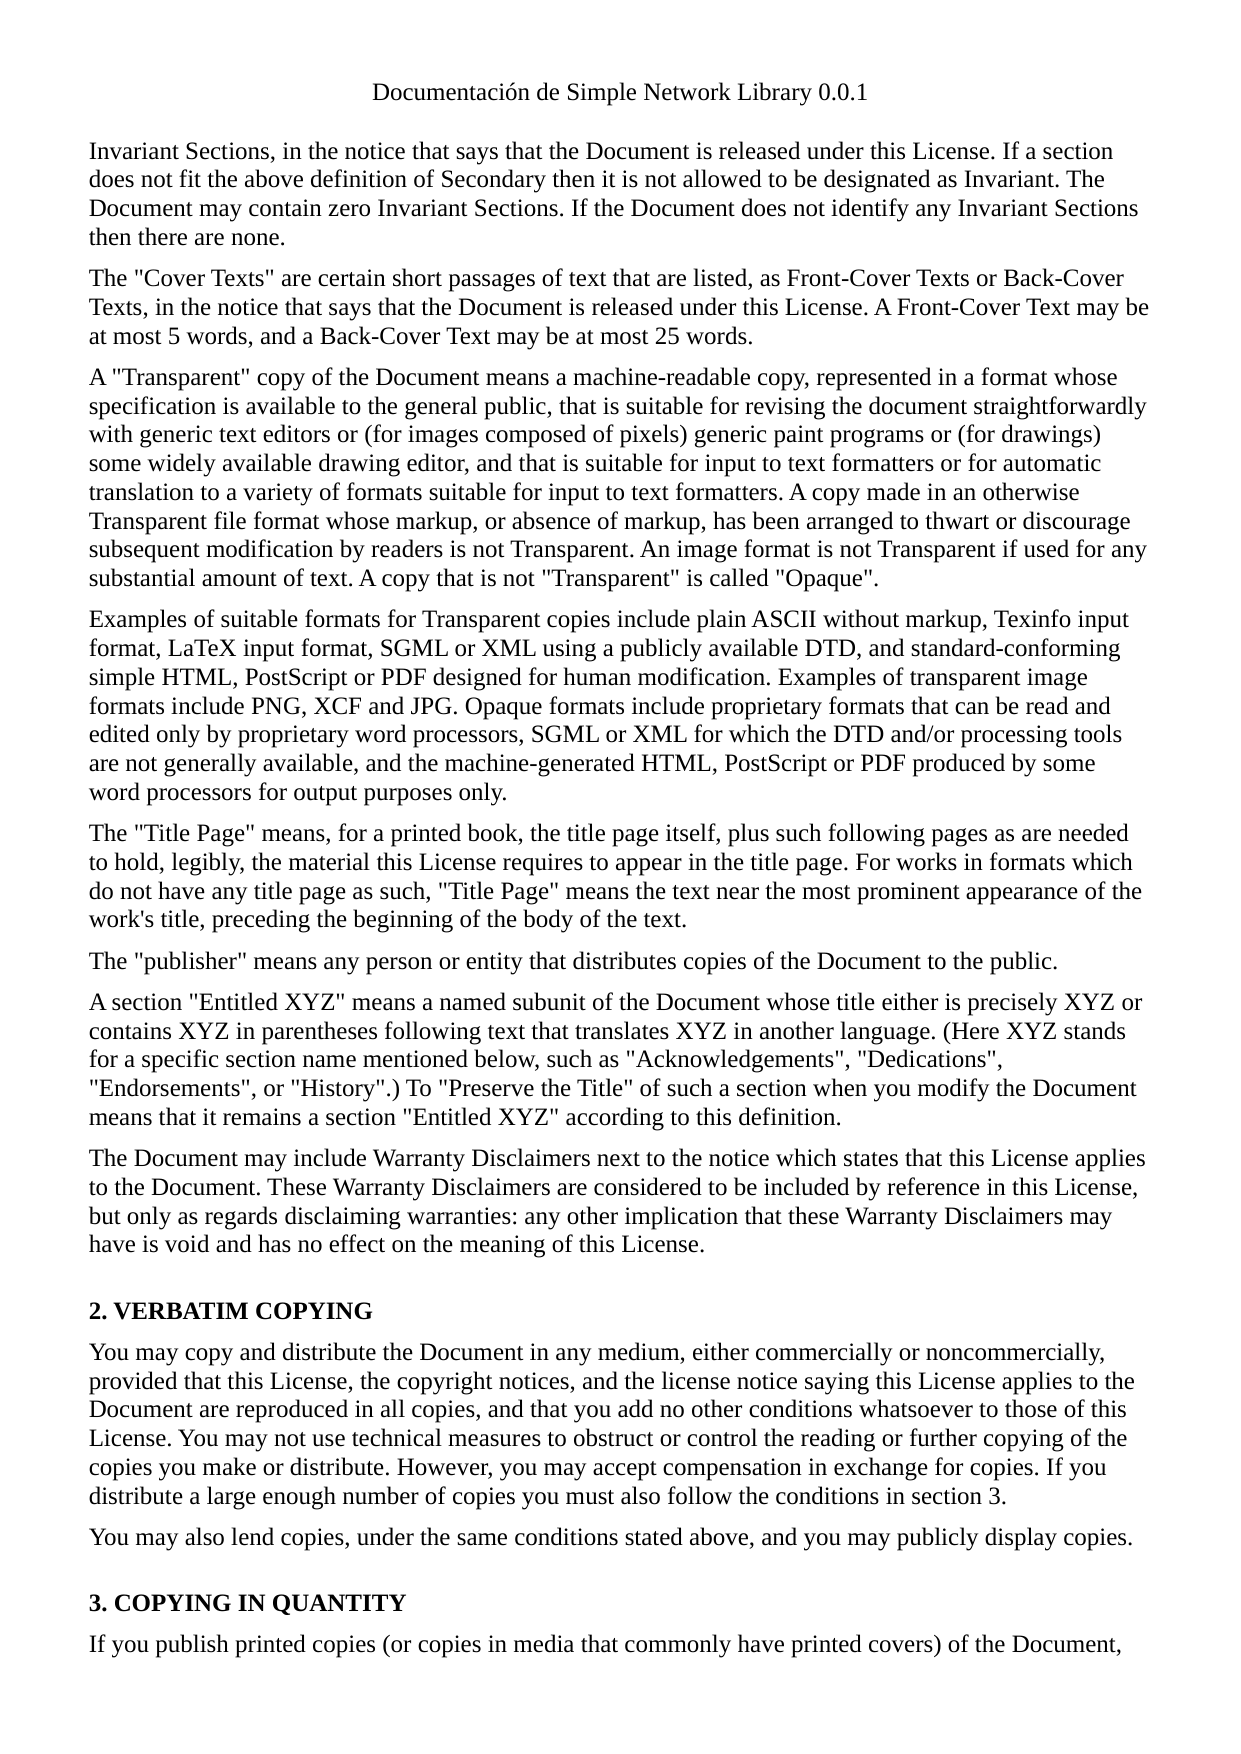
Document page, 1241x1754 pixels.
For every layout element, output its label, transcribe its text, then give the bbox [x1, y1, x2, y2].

text The "Cover Texts" are certain short passages of text that are listed, as Front-Cover Texts or Back-Cover Texts, in the notice that says that the Document is released under this License. A Front-Cover Text may be at most 5 words, and a Back-Cover Text may be at most 25 words. [88, 263, 1152, 349]
text Examples of suitable formats for Transparent copies include plain ASCII without markup, Texinfo input format, LaTeX input format, SGML or XML using a publicly available DTD, and standard-conforming simple HTML, PostScript or PDF designed for human modification. Examples of transparent image formats include PNG, XCF and JPG. Opaque formats include proprietary formats that can be read and edited only by proprietary word processors, SGML or XML for which the DTD and/or processing tools are not generally available, and the machine-generated HTML, PostScript or PDF produced by some word processors for output purposes only. [88, 604, 1152, 806]
text The "publisher" means any person or entity that distributes copies of the Document to the public. [88, 946, 1152, 974]
text A section "Entitled XYZ" means a named subunit of the Document whose title either is precisely XYZ or contains XYZ in parentheses following text that translates XYZ in another language. (Here XYZ stands for a specific section name mentioned below, such as "Acknowledgements", "Dedications", "Endorsements", or "History".) To "Preserve the Title" of such a section when you modify the Document means that it remains a section "Entitled XYZ" according to this definition. [88, 987, 1152, 1131]
text If you publish printed copies (or copies in media that commonly have printed covers) of the Document, [88, 1629, 1152, 1658]
text The "Title Page" means, for a printed book, the title page itself, plus such following pages as are needed to hold, legibly, the material this License requires to appear in the title page. For works in formats which do not have any title page as such, "Title Page" means the text near the most prominent appearance of the work's title, preceding the beginning of the body of the text. [88, 818, 1152, 933]
subtitle 2. VERBATIM COPYING [88, 1296, 1152, 1324]
text Invariant Sections, in the notice that says that the Document is released under this License. If a section does not fit the above definition of Secondary then it is not allowed to be designated as Invariant. The Document may contain zero Invariant Sections. If the Document does not identify any Invariant Sections then there are none. [88, 136, 1152, 251]
subtitle 3. COPYING IN QUANTITY [88, 1588, 1152, 1617]
text You may copy and distribute the Document in any medium, either commercially or noncommercially, provided that this License, the copyright notices, and the license notice saying this License applies to the Document are reproduced in all copies, and that you add no other conditions whatsoever to those of this License. You may not use technical measures to obstruct or control the reading or further copying of the copies you make or distribute. However, you may accept compensation in exchange for copies. If you distribute a large enough number of copies you must also follow the conditions in section 3. [88, 1337, 1152, 1509]
text The Document may include Warranty Disclaimers next to the notice which states that this License applies to the Document. These Warranty Disclaimers are considered to be included by reference in this License, but only as regards disclaiming warranties: any other implication that these Warranty Disclaimers may have is void and has no effect on the meaning of this License. [88, 1143, 1152, 1258]
text A "Transparent" copy of the Document means a machine-readable copy, represented in a format whose specification is available to the general public, that is suitable for revising the document straightforwardly with generic text editors or (for images composed of pixels) generic paint programs or (for drawings) some widely available drawing editor, and that is suitable for input to text formatters or for automatic translation to a variety of formats suitable for input to text formatters. A copy made in an otherwise Transparent file format whose markup, or absence of markup, has been arranged to thwart or discourage subsequent modification by readers is not Transparent. An image format is not Transparent if used for any substantial amount of text. A copy that is not "Transparent" is called "Opaque". [88, 362, 1152, 592]
text You may also lend copies, under the same conditions stated above, and you may publicly display copies. [88, 1522, 1152, 1551]
